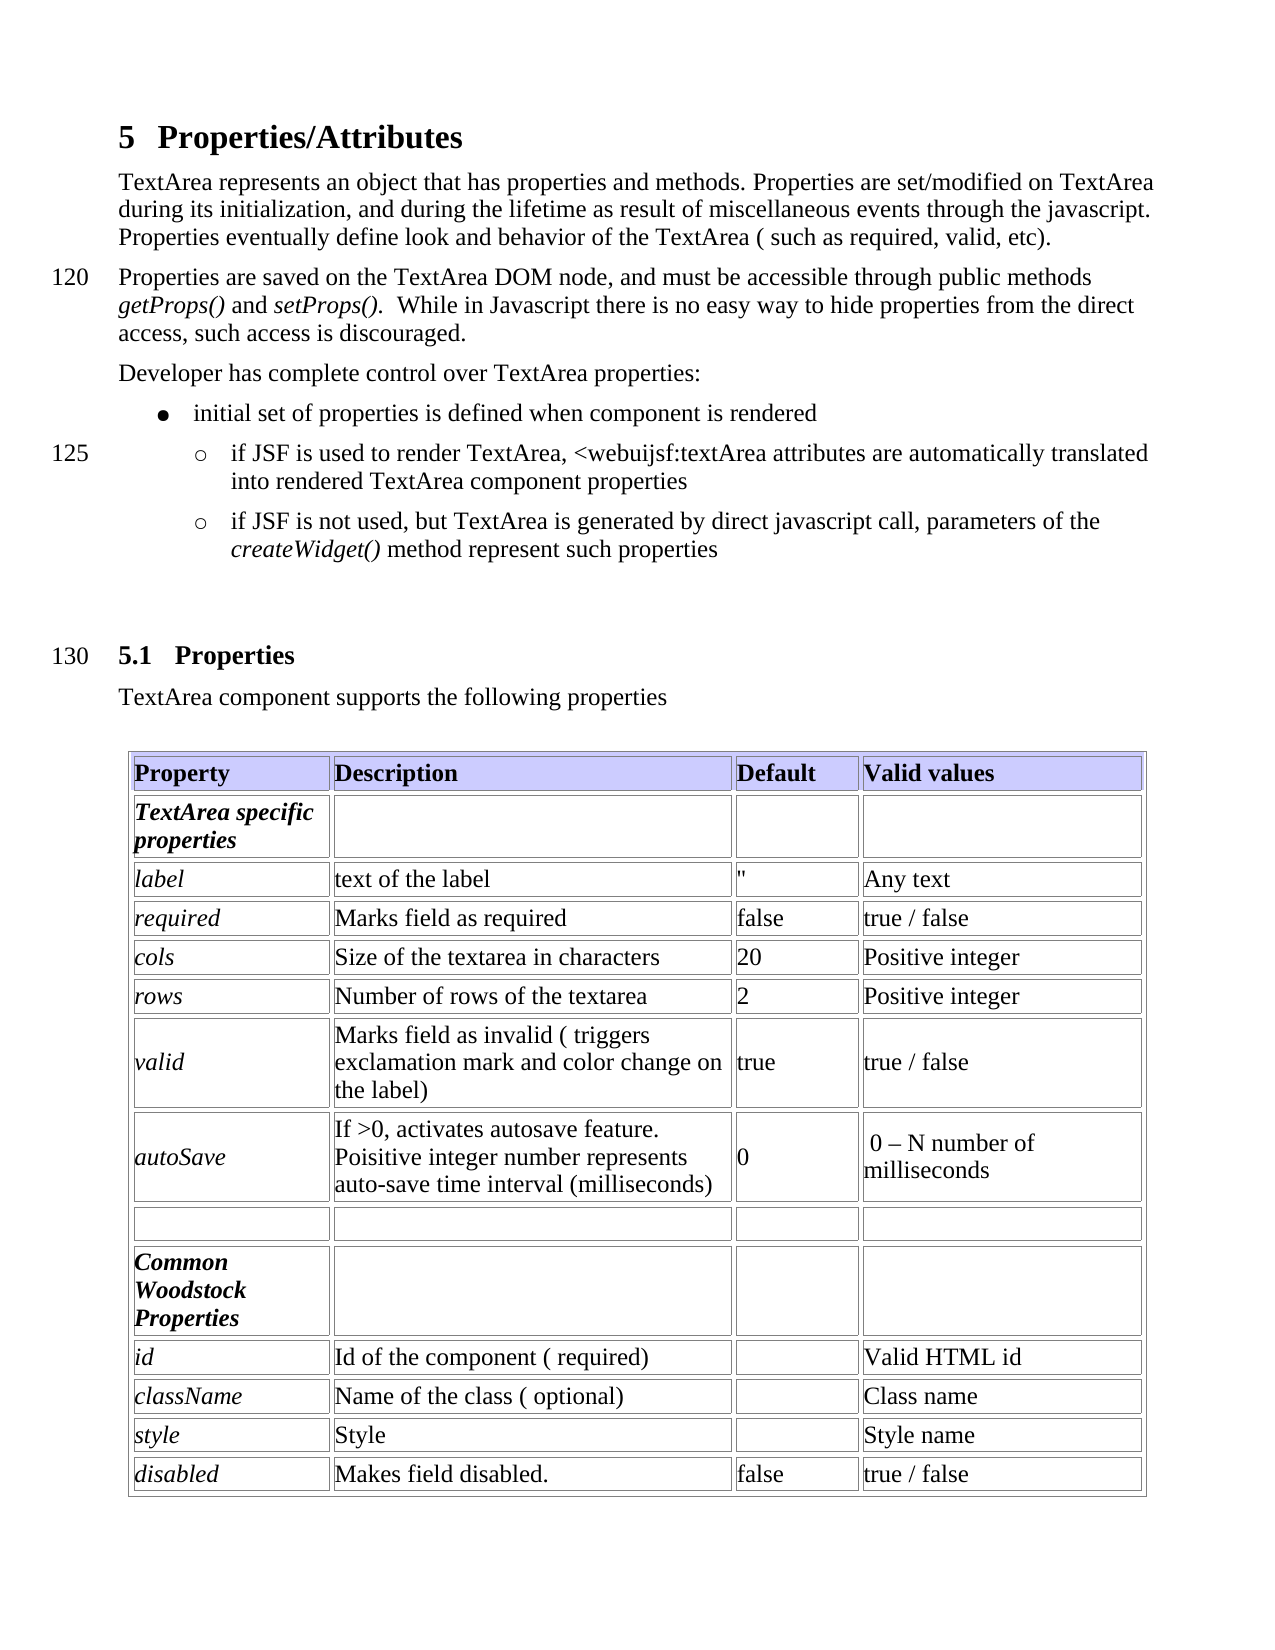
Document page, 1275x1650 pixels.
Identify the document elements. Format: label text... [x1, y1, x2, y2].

table_cell rows [131, 974, 331, 1012]
table_cell Number of rows of the textarea [331, 974, 734, 1012]
list if JSF is used to render TextArea, <webuijsf:textArea attributes are automatically translated into rendered TextArea component properties [193, 439, 1157, 495]
table_cell Common Woodstock Properties [131, 1240, 331, 1334]
text Developer has complete control over TextArea properties: [118, 359, 1157, 387]
table_cell Positive integer [860, 974, 1144, 1012]
table_cell '' [734, 857, 860, 896]
table_cell [734, 790, 860, 857]
table_cell [734, 1374, 860, 1412]
table_cell required [131, 896, 331, 934]
table_cell Size of the textarea in characters [331, 935, 734, 973]
table_cell false [734, 896, 860, 934]
table_cell [860, 1201, 1144, 1240]
table_cell [860, 1240, 1144, 1334]
table_cell true [734, 1013, 860, 1107]
table_cell label [131, 857, 331, 896]
table_cell Marks field as invalid ( triggers exclamation mark and color change on the label) [331, 1013, 734, 1107]
table_cell 20 [734, 935, 860, 973]
table_cell [335, 1247, 731, 1334]
text TextArea represents an object that has properties and methods. Properties are set/modified on TextArea during its initialization, and during the lifetime as result of miscellaneous events through the javascript. Properties eventually define look and behavior of the TextArea ( such as required, valid, etc). [118, 168, 1157, 251]
table_cell TextArea specific properties [131, 790, 331, 857]
table_cell [331, 1201, 734, 1240]
table_cell [331, 1240, 734, 1334]
table_cell id [131, 1335, 331, 1373]
table_cell style [131, 1413, 331, 1451]
table_header Default [734, 752, 860, 790]
table_cell disabled [131, 1451, 331, 1490]
table_cell Marks field as required [331, 896, 734, 934]
table_cell Positive integer [860, 935, 1144, 973]
table_cell [734, 1201, 860, 1240]
table_cell 2 [734, 974, 860, 1012]
table_cell [331, 790, 734, 857]
table_cell text of the label [331, 857, 734, 896]
subtitle Properties/Attributes [118, 118, 1157, 155]
table_cell [737, 1380, 858, 1412]
table_cell [737, 1247, 858, 1334]
table_cell valid [131, 1013, 331, 1107]
table_cell Name of the class ( optional) [331, 1374, 734, 1412]
table_cell Id of the component ( required) [331, 1335, 734, 1373]
table_cell [737, 1208, 858, 1240]
text TextArea component supports the following properties [118, 683, 1157, 711]
table_cell [734, 1240, 860, 1334]
table_cell [864, 796, 1141, 857]
table_cell true / false [860, 896, 1144, 934]
table_cell [131, 1201, 331, 1240]
table_cell false [734, 1451, 860, 1490]
table_cell [737, 1419, 858, 1451]
text Properties are saved on the TextArea DOM node, and must be accessible through public methods getProps() and setProps(). While in Javascript there is no easy way to hide properties from the direct access, such access is discouraged. [118, 263, 1157, 347]
table_cell Any text [860, 857, 1144, 896]
table_cell true / false [860, 1451, 1144, 1490]
table_cell Valid HTML id [860, 1335, 1144, 1373]
table_cell [335, 1208, 731, 1240]
table_cell [135, 1208, 329, 1240]
table_cell className [131, 1374, 331, 1412]
list if JSF is not used, but TextArea is generated by direct javascript call, parameters of the createWidget() method represent such properties [193, 507, 1157, 563]
table_cell [864, 1247, 1141, 1334]
table_cell [734, 1335, 860, 1373]
table_cell [734, 1413, 860, 1451]
table_cell Class name [860, 1374, 1144, 1412]
table_cell autoSave [131, 1107, 331, 1201]
table_cell [864, 1208, 1141, 1240]
table_cell [860, 790, 1144, 857]
table_cell [335, 796, 731, 857]
table_cell cols [131, 935, 331, 973]
table_cell Style name [860, 1413, 1144, 1451]
list initial set of properties is defined when component is rendered [156, 399, 1157, 427]
table_cell true / false [860, 1013, 1144, 1107]
table_cell 0 – N number of milliseconds [860, 1107, 1144, 1201]
table_cell 0 [734, 1107, 860, 1201]
table_cell Style [331, 1413, 734, 1451]
table_header Property [131, 752, 331, 790]
table_header Valid values [860, 752, 1144, 790]
table_cell Makes field disabled. [331, 1451, 734, 1490]
table_cell [737, 1341, 858, 1373]
table_cell [737, 796, 858, 857]
table_header Description [331, 752, 734, 790]
subtitle Properties [118, 641, 1157, 671]
table_cell If >0, activates autosave feature. Poisitive integer number represents auto-save time interval (milliseconds) [331, 1107, 734, 1201]
